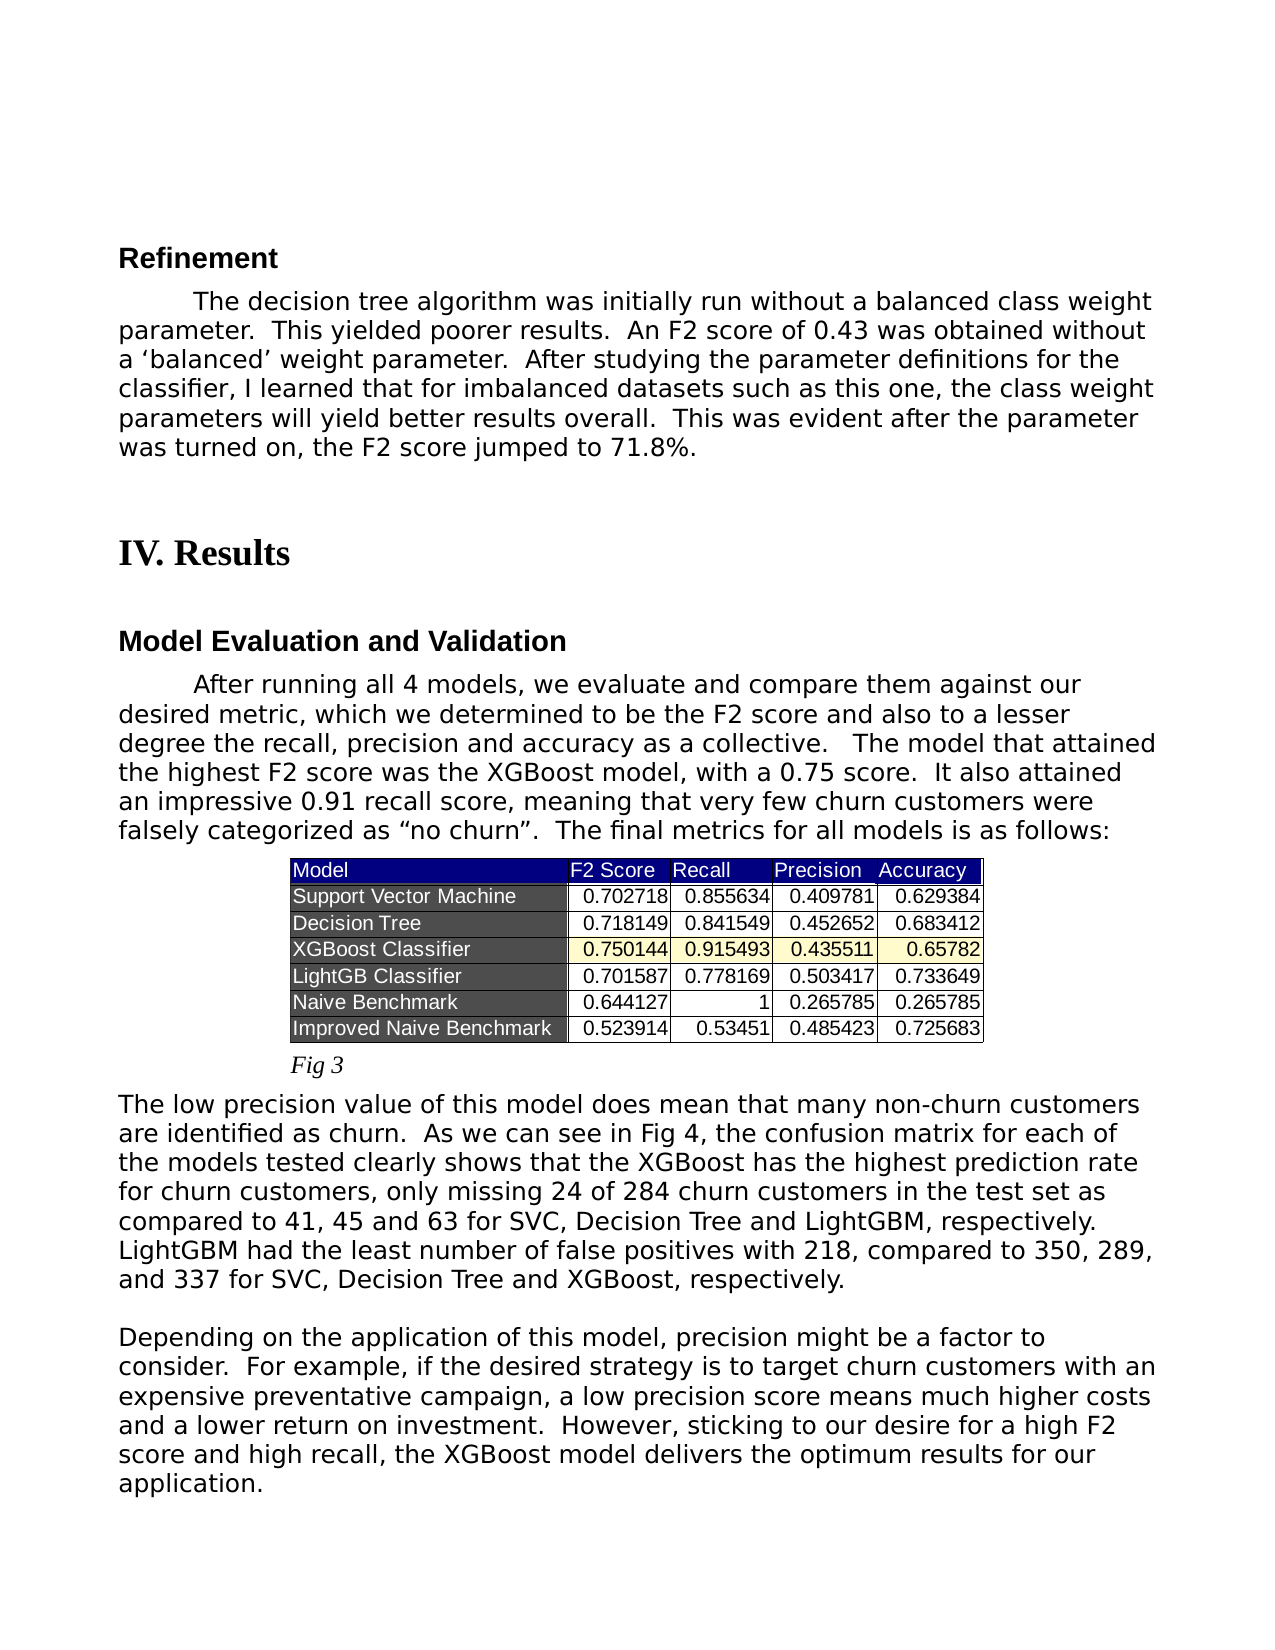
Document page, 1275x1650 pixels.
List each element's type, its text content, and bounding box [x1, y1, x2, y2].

text Fig 3 [878, 991, 983, 1016]
subtitle Model Evaluation and Validation [118, 624, 1157, 658]
text The decision tree algorithm was initially run without a balanced class weight parameter. This yielded poorer results. An F2 score of 0.43 was obtained without a ‘balanced’ weight parameter. After studying the parameter definitions for the classifier, I learned that for imbalanced datasets such as this one, the class weight parameters will yield better results overall. This was evident after the parameter was turned on, the F2 score jumped to 71.8%. [118, 287, 1157, 462]
text After running all 4 models, we evaluate and compare them against our desired metric, which we determined to be the F2 score and also to a lesser degree the recall, precision and accuracy as a collective. The model that attained the highest F2 score was the XGBoost model, with a 0.75 score. It also attained an impressive 0.91 recall score, meaning that very few churn customers were falsely categorized as “no churn”. The final metrics for all models is as follows: [118, 671, 1157, 846]
text Fig 3 [569, 1017, 670, 1042]
text Depending on the application of this model, precision might be a factor to consider. For example, if the desired strategy is to target churn customers with an expensive preventative campaign, a low precision score means much higher costs and a lower return on investment. However, sticking to our desire for a high F2 score and high recall, the XGBoost model delivers the optimum results for our application. [118, 1323, 1157, 1498]
text Fig 3 [878, 886, 983, 911]
text Fig 3 [290, 1017, 984, 1079]
text Fig 3 [878, 964, 983, 990]
text Fig 3 [671, 1017, 772, 1042]
subtitle Refinement [118, 241, 1157, 274]
text Fig 3 [878, 912, 983, 937]
subtitle IV. Results [118, 530, 1157, 573]
text Fig 3 [773, 1017, 877, 1042]
text The low precision value of this model does mean that many non-churn customers are identified as churn. As we can see in Fig 4, the confusion matrix for each of the models tested clearly shows that the XGBoost has the highest prediction rate for churn customers, only missing 24 of 284 churn customers in the test set as compared to 41, 45 and 63 for SVC, Decision Tree and LightGBM, respectively. LightGBM had the least number of false positives with 218, compared to 350, 289, and 337 for SVC, Decision Tree and XGBoost, respectively. [118, 1090, 1157, 1294]
